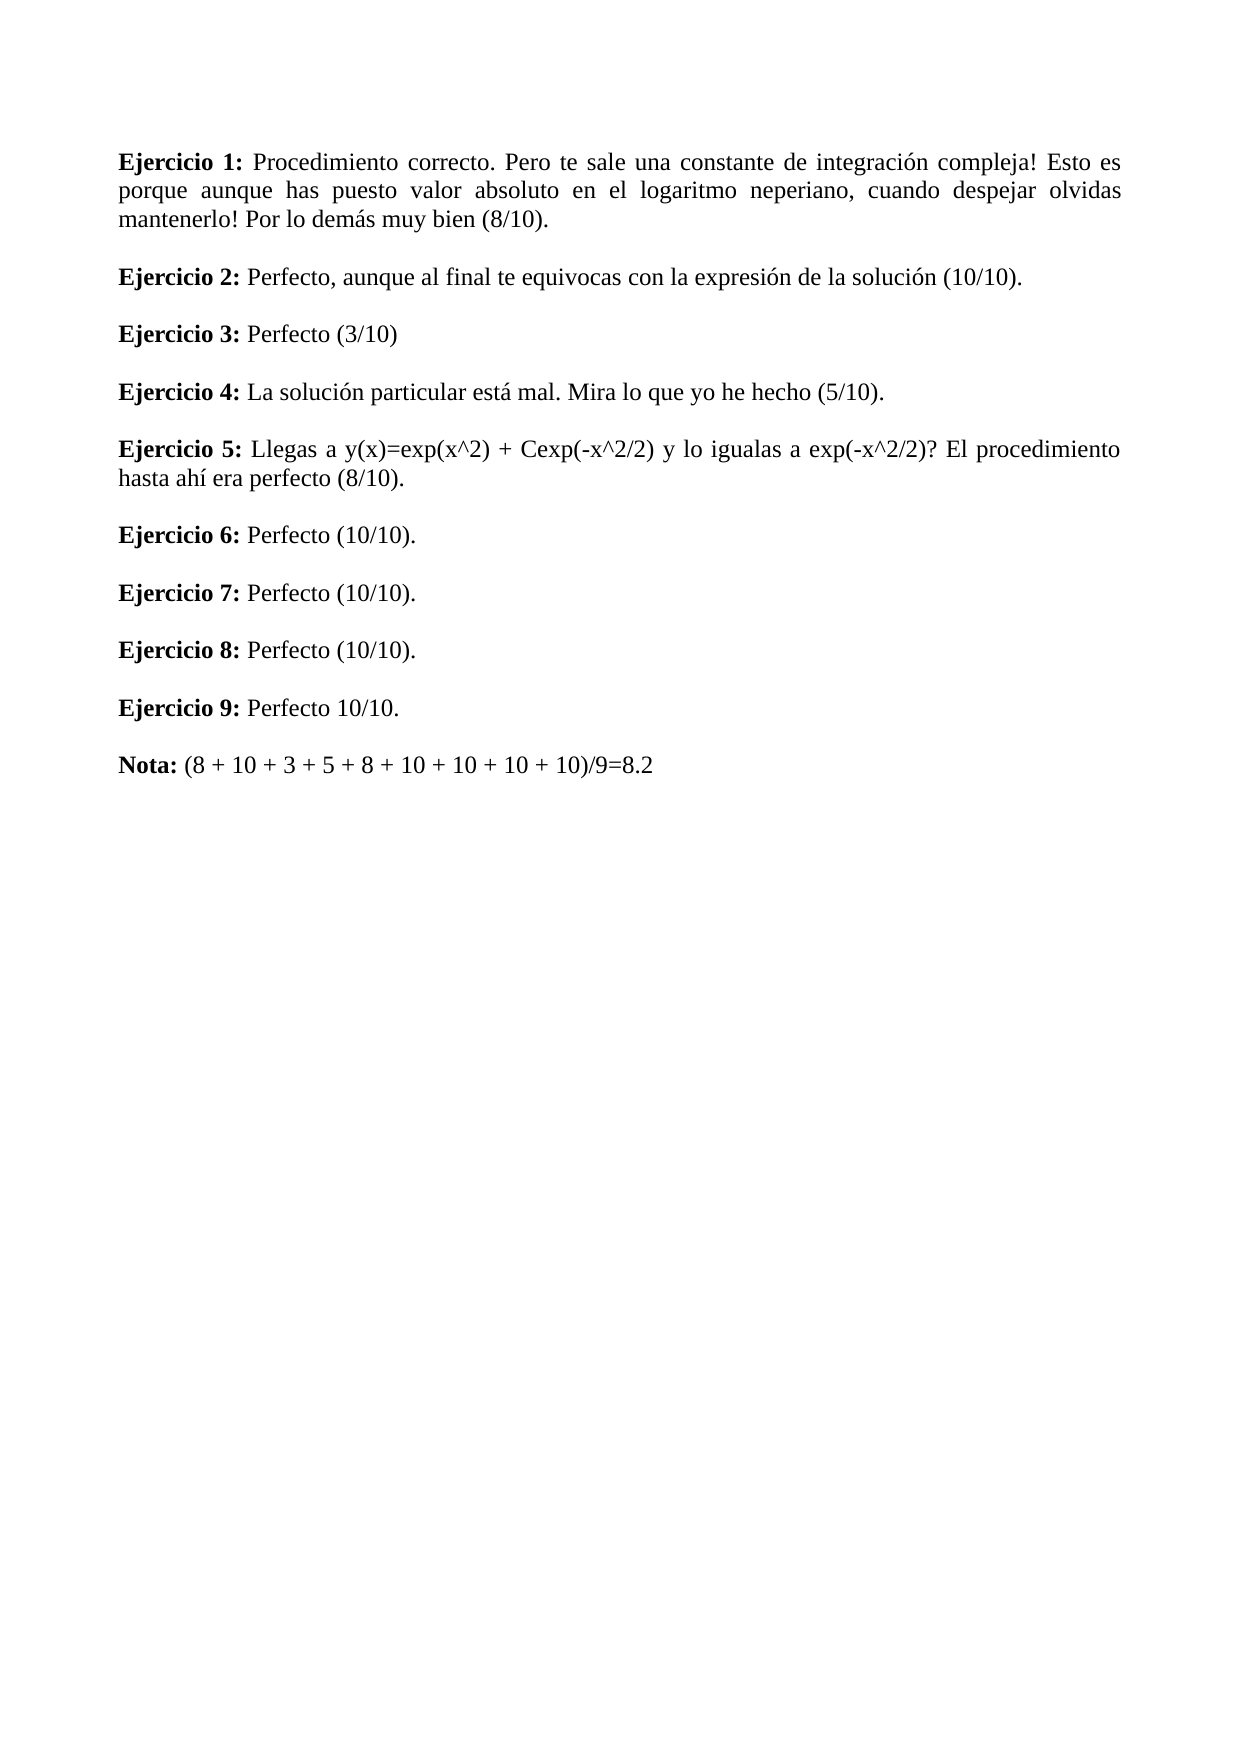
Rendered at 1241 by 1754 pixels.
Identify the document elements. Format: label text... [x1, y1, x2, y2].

text Ejercicio 5: Llegas a y(x)=exp(x^2) + Cexp(-x^2/2) y lo igualas a exp(-x^2/2)? El procedimiento hasta ahí era perfecto (8/10). [118, 434, 1122, 492]
text Ejercicio 6: Perfecto (10/10). [118, 521, 1122, 549]
text Ejercicio 1: Procedimiento correcto. Pero te sale una constante de integración compleja! Esto es porque aunque has puesto valor absoluto en el logaritmo neperiano, cuando despejar olvidas mantenerlo! Por lo demás muy bien (8/10). [118, 147, 1122, 233]
text Ejercicio 3: Perfecto (3/10) [118, 319, 1122, 348]
text Ejercicio 7: Perfecto (10/10). [118, 578, 1122, 607]
text Nota: (8 + 10 + 3 + 5 + 8 + 10 + 10 + 10 + 10)/9=8.2 [118, 751, 1122, 779]
text Ejercicio 2: Perfecto, aunque al final te equivocas con la expresión de la solución (10/10). [118, 262, 1122, 291]
text Ejercicio 4: La solución particular está mal. Mira lo que yo he hecho (5/10). [118, 377, 1122, 406]
text Ejercicio 9: Perfecto 10/10. [118, 693, 1122, 722]
text Ejercicio 8: Perfecto (10/10). [118, 636, 1122, 664]
